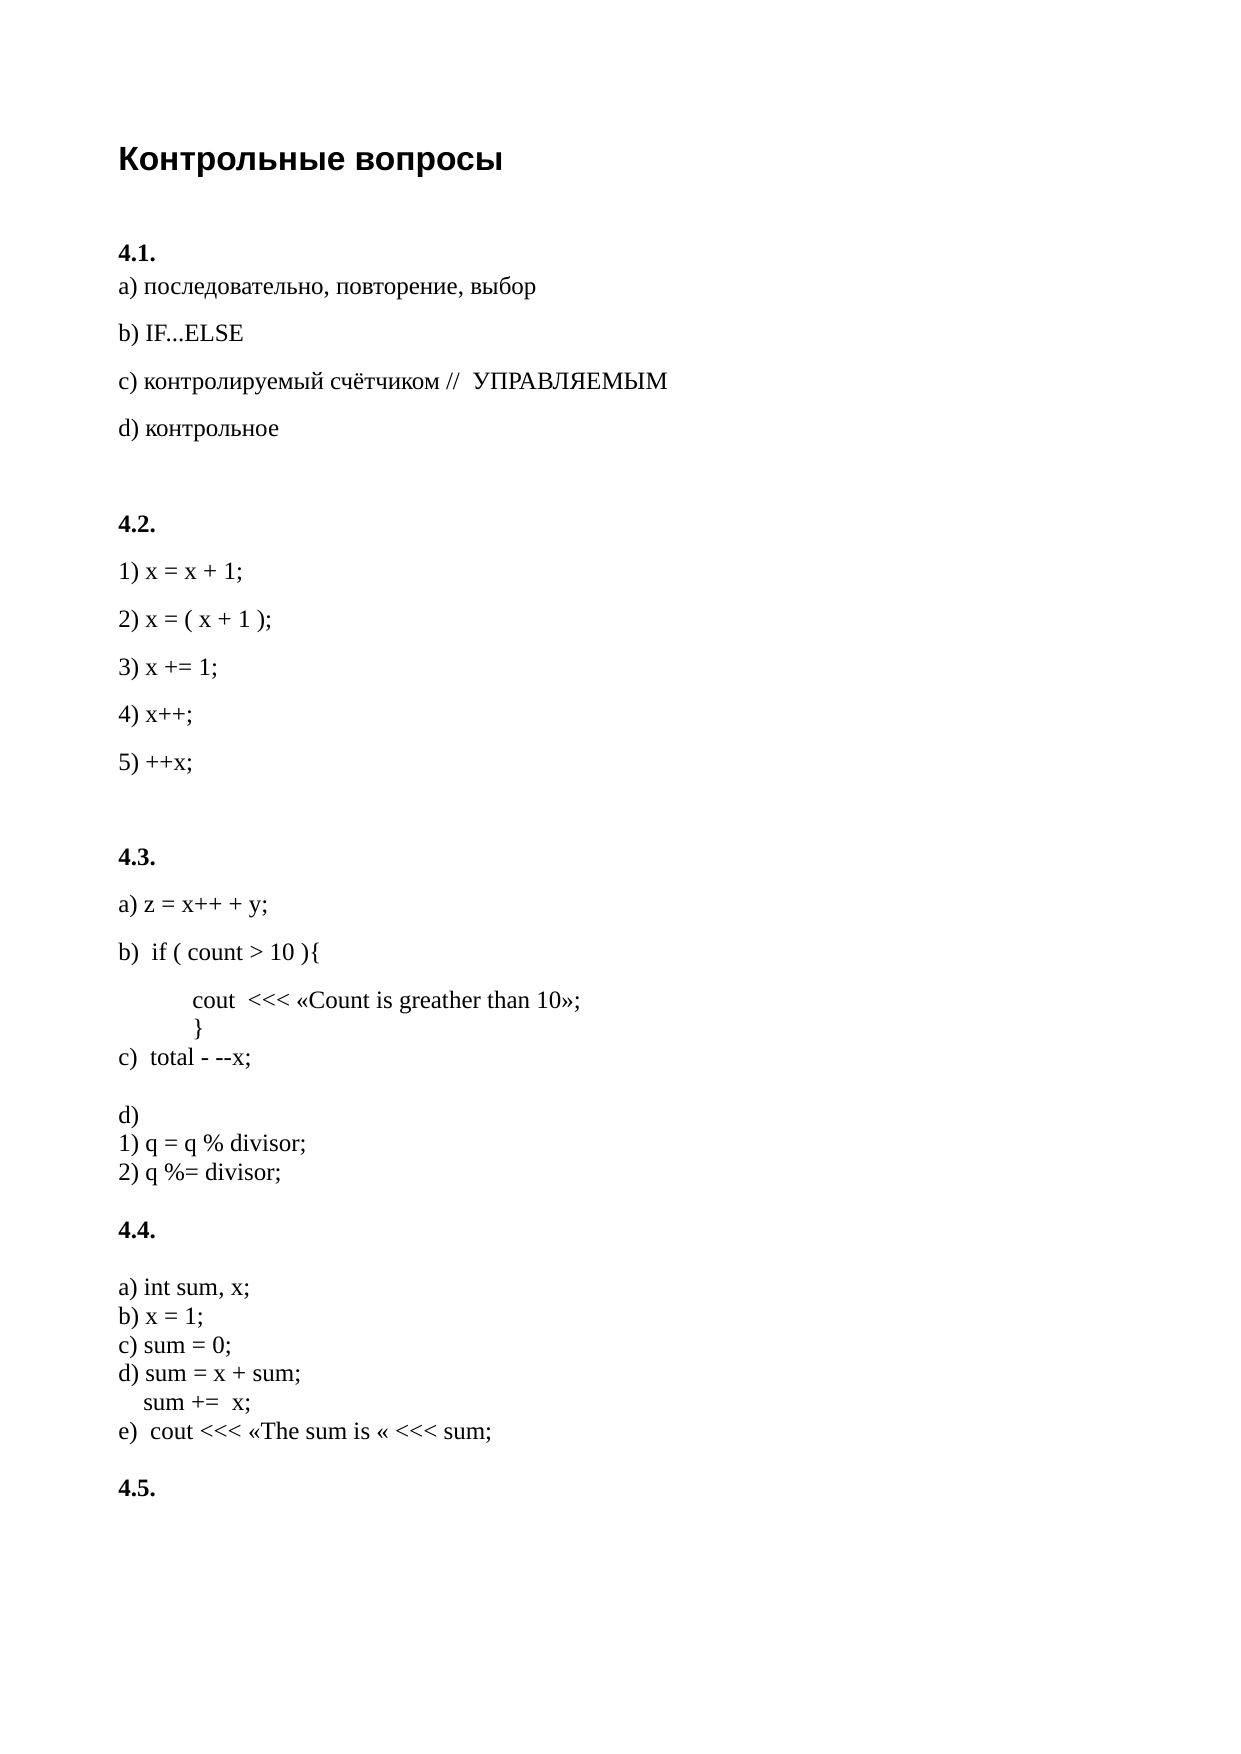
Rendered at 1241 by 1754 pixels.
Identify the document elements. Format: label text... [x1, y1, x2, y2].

text cout <<< «Count is greather than 10»; [118, 985, 1122, 1013]
text e) cout <<< «The sum is « <<< sum; [118, 1416, 1122, 1445]
text 3) x += 1; [118, 652, 1122, 680]
text 1) q = q % divisor; [118, 1128, 1122, 1157]
text 4.2. [118, 509, 1122, 537]
text 4.5. [118, 1473, 1122, 1502]
text d) [118, 1100, 1122, 1128]
text 4.4. [118, 1215, 1122, 1243]
text c) total - --x; [118, 1042, 1122, 1071]
text c) sum = 0; [118, 1330, 1122, 1358]
text 4.1. a) последовательно, повторение, выбор [118, 238, 1122, 299]
text 4.3. [118, 842, 1122, 871]
text d) sum = x + sum; [118, 1358, 1122, 1387]
text 1) x = x + 1; [118, 556, 1122, 585]
text c) контролируемый счётчиком // УПРАВЛЯЕМЫМ [118, 366, 1122, 395]
text b) if ( count > 10 ){ [118, 937, 1122, 966]
text a) z = x++ + y; [118, 889, 1122, 918]
subtitle Контрольные вопросы [118, 139, 1122, 178]
text sum += x; [118, 1387, 1122, 1416]
text b) x = 1; [118, 1301, 1122, 1330]
text 4) x++; [118, 699, 1122, 728]
text 2) q %= divisor; [118, 1157, 1122, 1186]
text d) контрольное [118, 413, 1122, 442]
text b) IF...ELSE [118, 318, 1122, 347]
text a) int sum, x; [118, 1272, 1122, 1301]
text } [118, 1013, 1122, 1042]
text 5) ++x; [118, 747, 1122, 776]
text 2) x = ( x + 1 ); [118, 604, 1122, 633]
